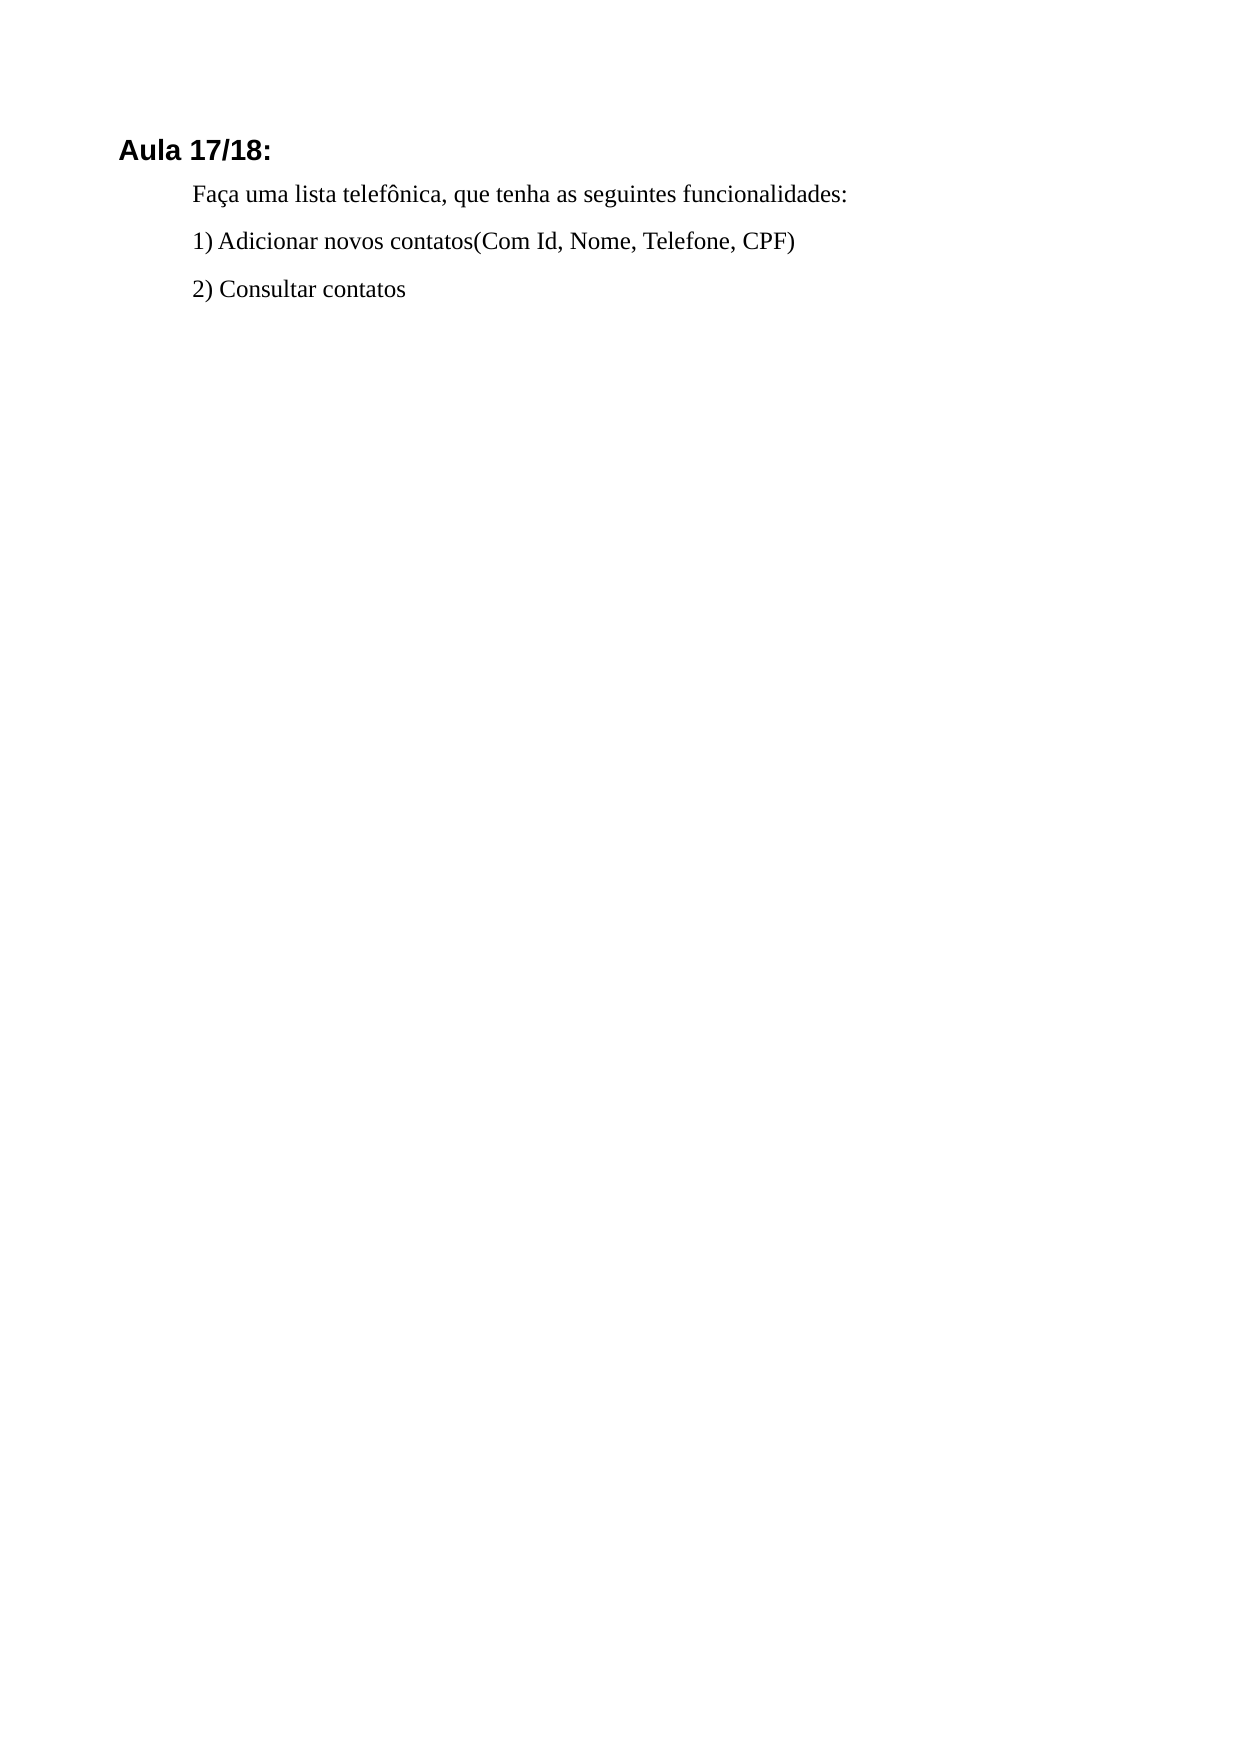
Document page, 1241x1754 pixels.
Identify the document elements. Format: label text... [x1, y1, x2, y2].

text 1) Adicionar novos contatos(Com Id, Nome, Telefone, CPF) [118, 226, 1122, 255]
text 2) Consultar contatos [118, 274, 1122, 303]
subtitle Aula 17/18: [118, 133, 1122, 166]
text Faça uma lista telefônica, que tenha as seguintes funcionalidades: [118, 179, 1122, 207]
